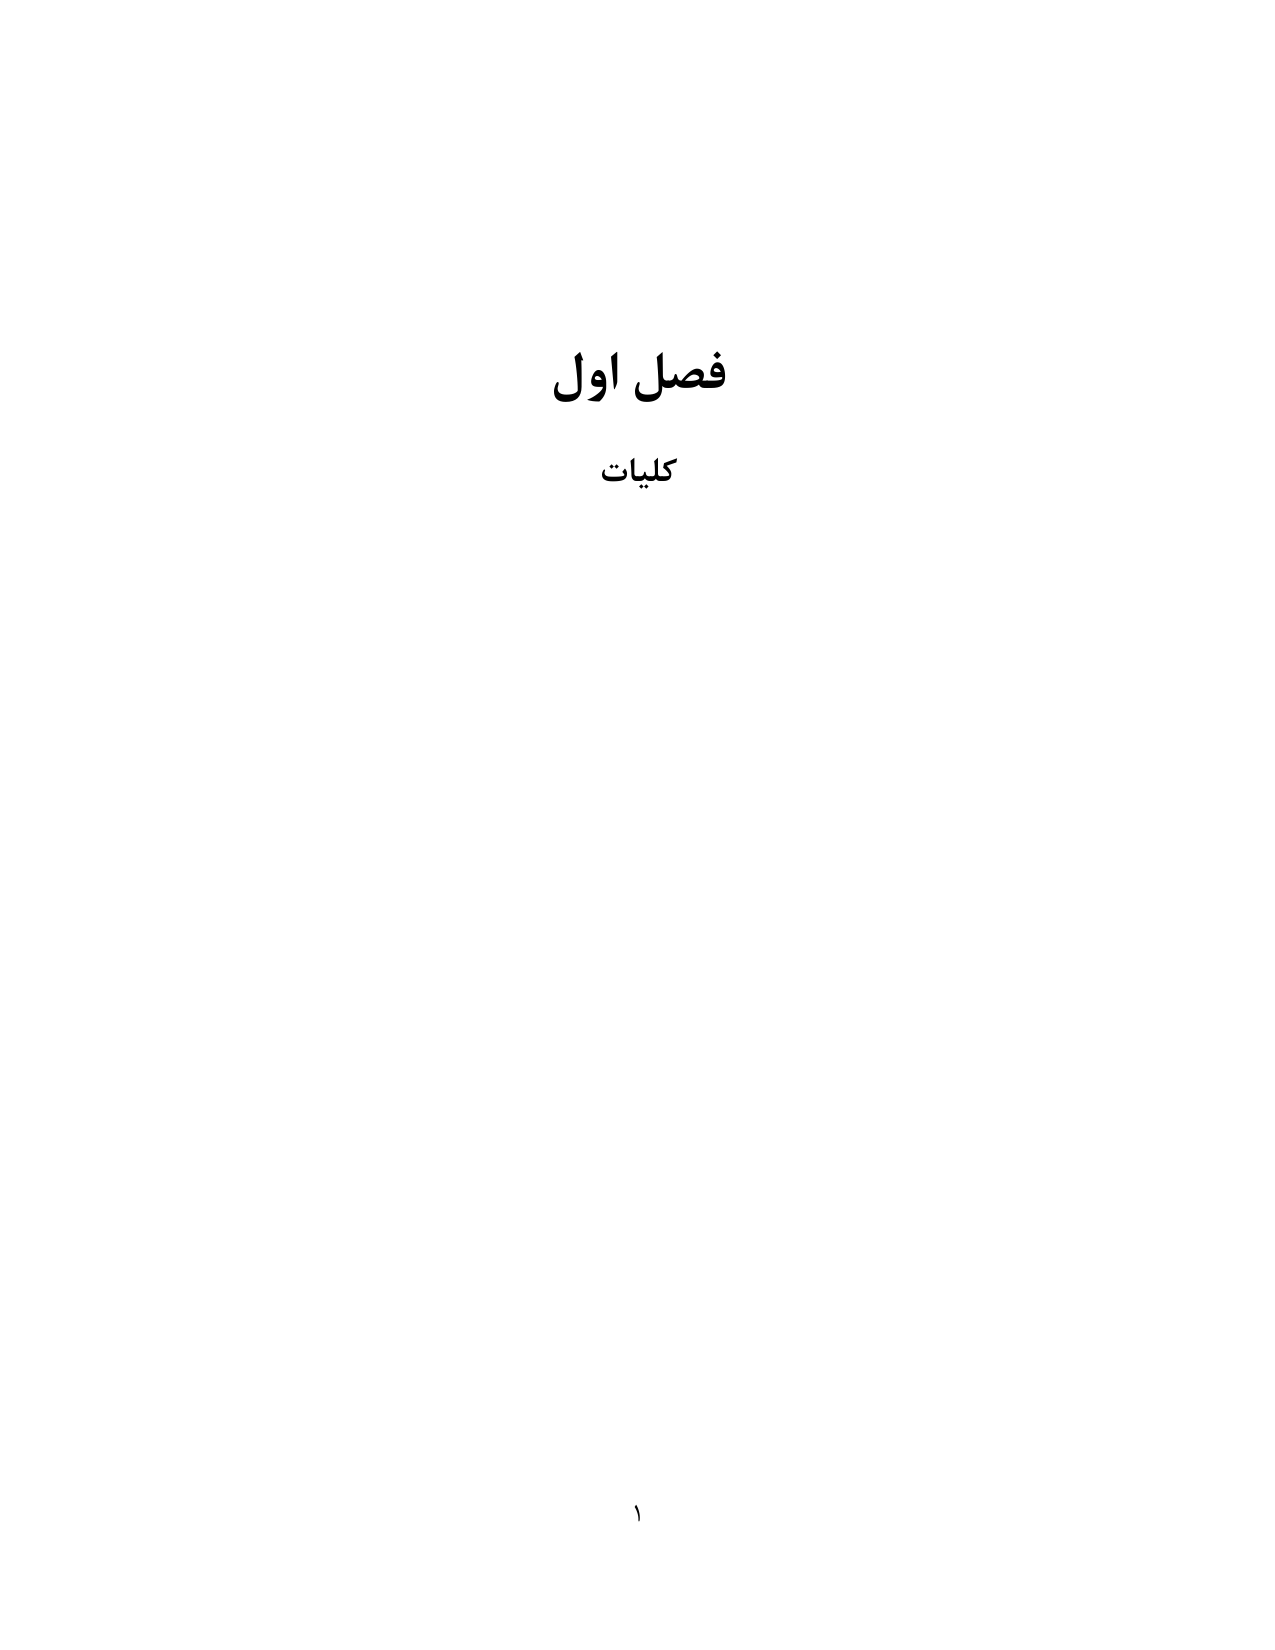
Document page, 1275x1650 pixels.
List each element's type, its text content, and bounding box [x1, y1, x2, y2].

subtitle کلیات [118, 457, 1157, 494]
title فصل اول [118, 350, 1157, 409]
